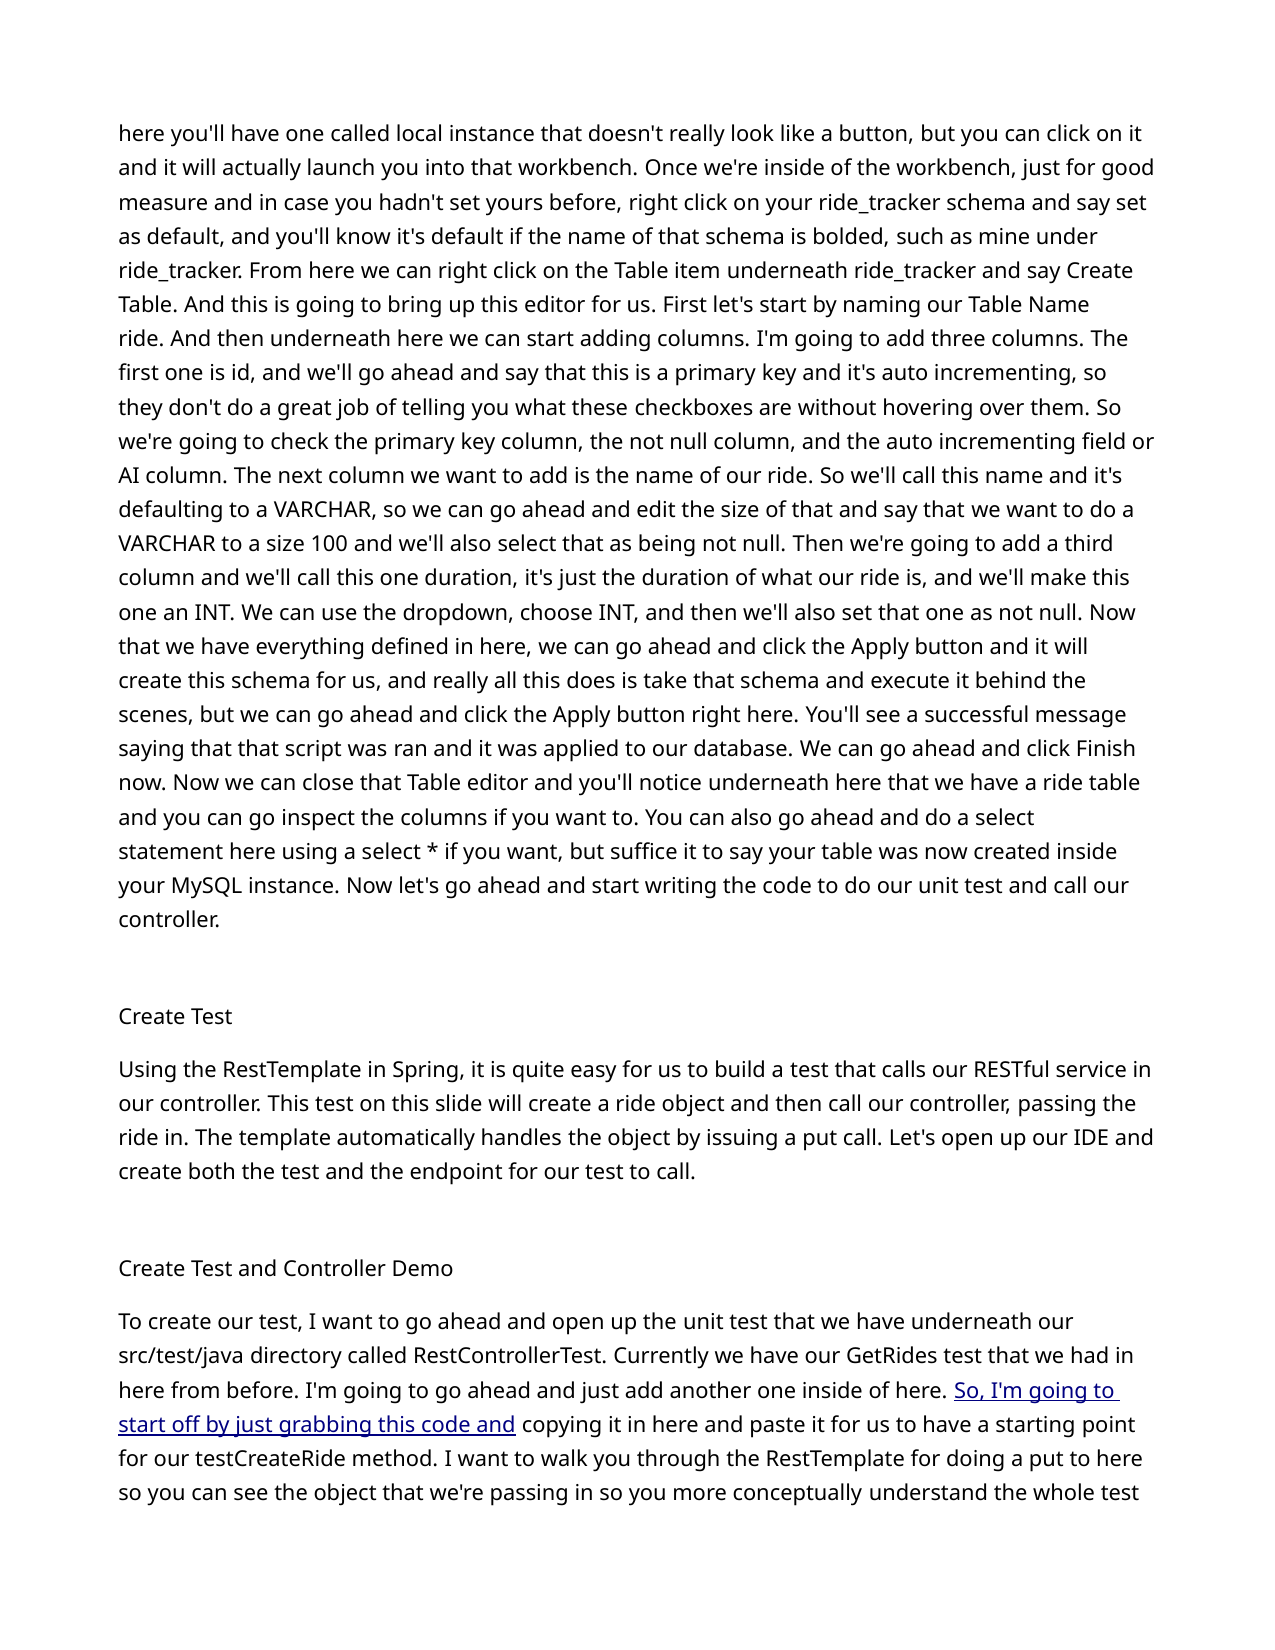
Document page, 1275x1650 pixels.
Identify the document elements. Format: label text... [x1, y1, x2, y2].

text here you'll have one called local instance that doesn't really look like a button, but you can click on it and it will actually launch you into that workbench. Once we're inside of the workbench, just for good measure and in case you hadn't set yours before, right click on your ride_tracker schema and say set as default, and you'll know it's default if the name of that schema is bolded, such as mine under ride_tracker. From here we can right click on the Table item underneath ride_tracker and say Create Table. And this is going to bring up this editor for us. First let's start by naming our Table Name ride. And then underneath here we can start adding columns. I'm going to add three columns. The first one is id, and we'll go ahead and say that this is a primary key and it's auto incrementing, so they don't do a great job of telling you what these checkboxes are without hovering over them. So we're going to check the primary key column, the not null column, and the auto incrementing field or AI column. The next column we want to add is the name of our ride. So we'll call this name and it's defaulting to a VARCHAR, so we can go ahead and edit the size of that and say that we want to do a VARCHAR to a size 100 and we'll also select that as being not null. Then we're going to add a third column and we'll call this one duration, it's just the duration of what our ride is, and we'll make this one an INT. We can use the dropdown, choose INT, and then we'll also set that one as not null. Now that we have everything defined in here, we can go ahead and click the Apply button and it will create this schema for us, and really all this does is take that schema and execute it behind the scenes, but we can go ahead and click the Apply button right here. You'll see a successful message saying that that script was ran and it was applied to our database. We can go ahead and click Finish now. Now we can close that Table editor and you'll notice underneath here that we have a ride table and you can go inspect the columns if you want to. You can also go ahead and do a select statement here using a select * if you want, but suffice it to say your table was now created inside your MySQL instance. Now let's go ahead and start writing the code to do our unit test and call our controller. [118, 118, 1157, 934]
text Using the RestTemplate in Spring, it is quite easy for us to build a test that calls our RESTful service in our controller. This test on this slide will create a ride object and then call our controller, passing the ride in. The template automatically handles the object by issuing a put call. Let's open up our IDE and create both the test and the endpoint for our test to call. [118, 1054, 1157, 1186]
subtitle Create Test [118, 1001, 1157, 1030]
subtitle Create Test and Controller Demo [118, 1253, 1157, 1283]
text To create our test, I want to go ahead and open up the unit test that we have underneath our src/test/java directory called RestControllerTest. Currently we have our GetRides test that we had in here from before. I'm going to go ahead and just add another one inside of here. So, I'm going to start off by just grabbing this code and copying it in here and paste it for us to have a starting point for our testCreateRide method. I want to walk you through the RestTemplate for doing a put to here so you can see the object that we're passing in so you more conceptually understand the whole test [118, 1306, 1157, 1507]
